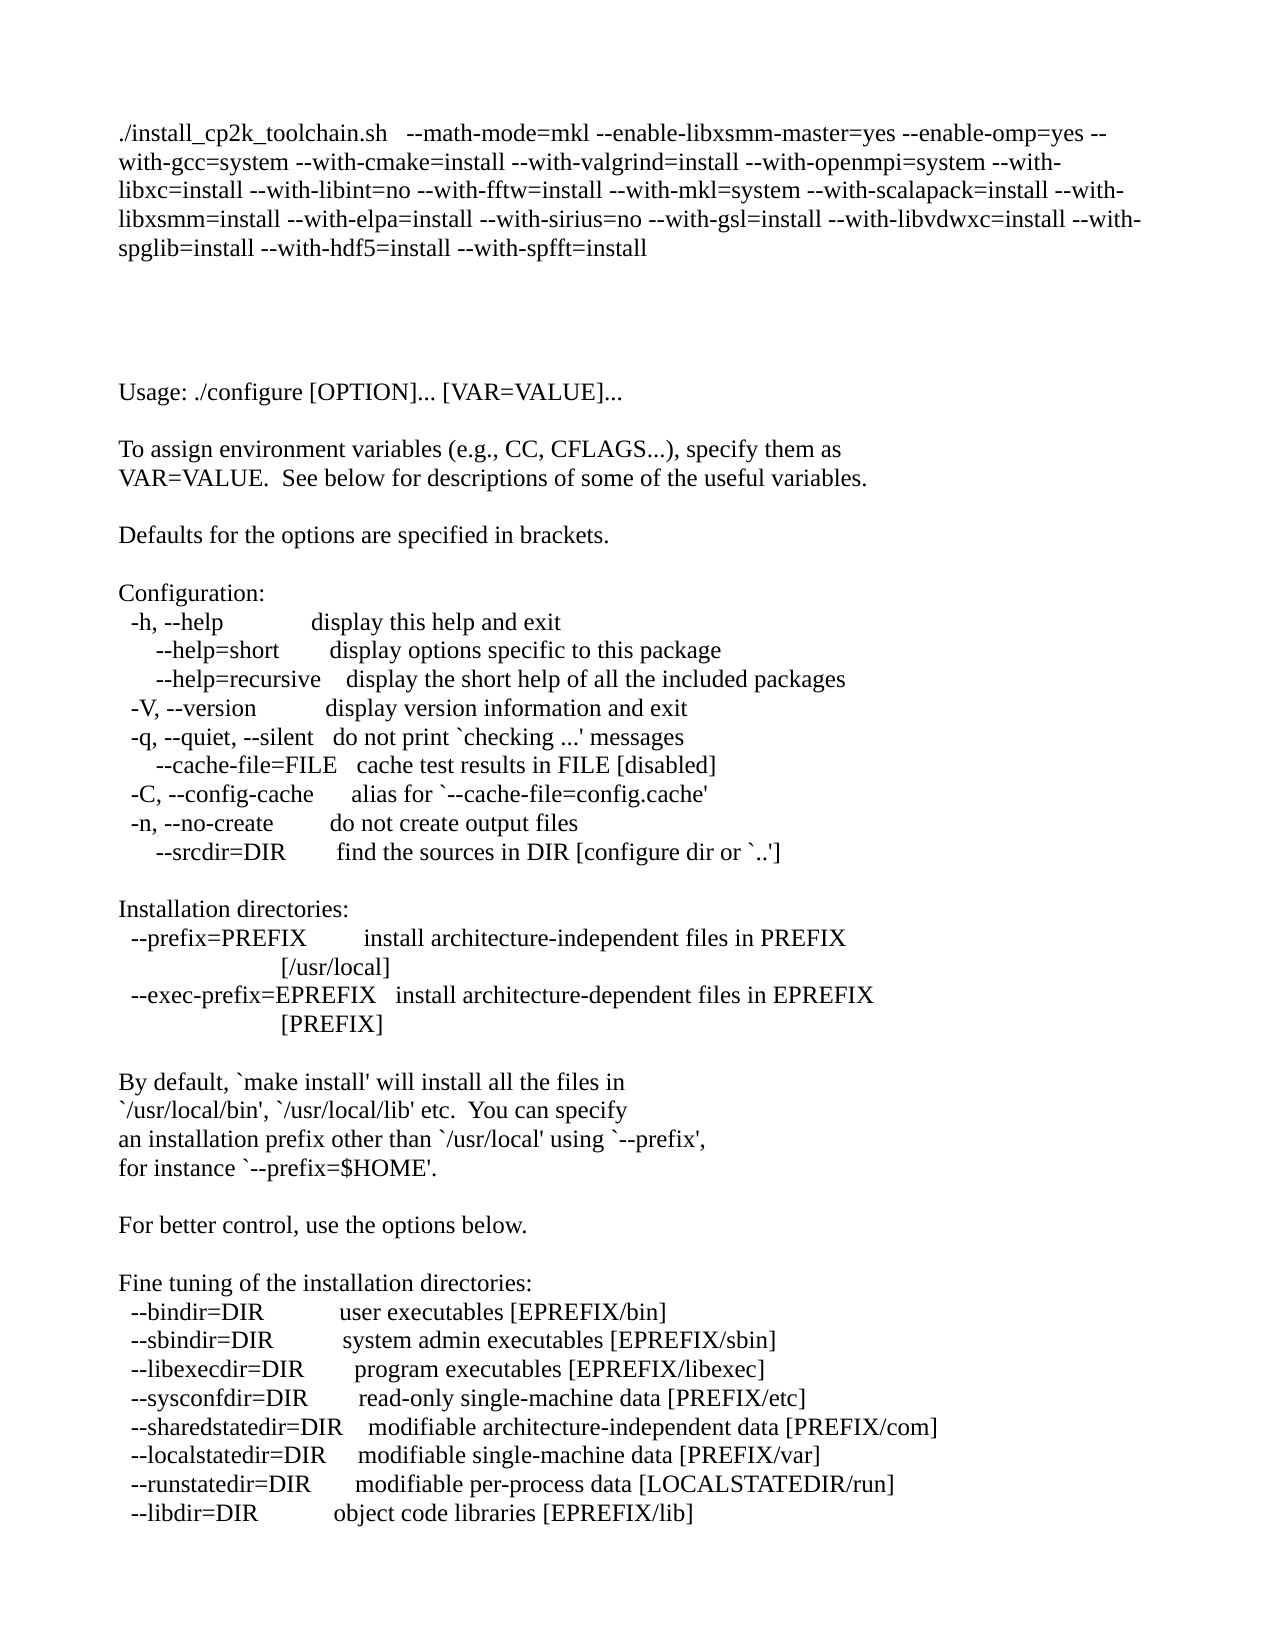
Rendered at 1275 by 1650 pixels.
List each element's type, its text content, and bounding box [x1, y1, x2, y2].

text --libexecdir=DIR program executables [EPREFIX/libexec] [118, 1354, 1157, 1383]
text Configuration: [118, 578, 1157, 607]
text -C, --config-cache alias for `--cache-file=config.cache' [118, 779, 1157, 808]
text --sharedstatedir=DIR modifiable architecture-independent data [PREFIX/com] [118, 1412, 1157, 1441]
text [PREFIX] [118, 1009, 1157, 1038]
text -q, --quiet, --silent do not print `checking ...' messages [118, 722, 1157, 751]
text To assign environment variables (e.g., CC, CFLAGS...), specify them as [118, 434, 1157, 463]
text Usage: ./configure [OPTION]... [VAR=VALUE]... [118, 377, 1157, 406]
text `/usr/local/bin', `/usr/local/lib' etc. You can specify [118, 1096, 1157, 1124]
text --srcdir=DIR find the sources in DIR [configure dir or `..'] [118, 837, 1157, 866]
text --runstatedir=DIR modifiable per-process data [LOCALSTATEDIR/run] [118, 1469, 1157, 1498]
text an installation prefix other than `/usr/local' using `--prefix', [118, 1124, 1157, 1153]
text -n, --no-create do not create output files [118, 808, 1157, 837]
text ./install_cp2k_toolchain.sh --math-mode=mkl --enable-libxsmm-master=yes --enable-omp=yes --with-gcc=system --with-cmake=install --with-valgrind=install --with-openmpi=system --with-libxc=install --with-libint=no --with-fftw=install --with-mkl=system --with-scalapack=install --with-libxsmm=install --with-elpa=install --with-sirius=no --with-gsl=install --with-libvdwxc=install --with-spglib=install --with-hdf5=install --with-spfft=install [118, 118, 1157, 262]
text --sysconfdir=DIR read-only single-machine data [PREFIX/etc] [118, 1383, 1157, 1412]
text VAR=VALUE. See below for descriptions of some of the useful variables. [118, 463, 1157, 492]
text -h, --help display this help and exit [118, 607, 1157, 636]
text --help=short display options specific to this package [118, 636, 1157, 664]
text For better control, use the options below. [118, 1211, 1157, 1239]
text --prefix=PREFIX install architecture-independent files in PREFIX [118, 923, 1157, 952]
text By default, `make install' will install all the files in [118, 1067, 1157, 1096]
text Fine tuning of the installation directories: [118, 1268, 1157, 1297]
text --sbindir=DIR system admin executables [EPREFIX/sbin] [118, 1326, 1157, 1354]
text --help=recursive display the short help of all the included packages [118, 664, 1157, 693]
text --libdir=DIR object code libraries [EPREFIX/lib] [118, 1498, 1157, 1527]
text --bindir=DIR user executables [EPREFIX/bin] [118, 1297, 1157, 1326]
text --exec-prefix=EPREFIX install architecture-dependent files in EPREFIX [118, 981, 1157, 1009]
text --localstatedir=DIR modifiable single-machine data [PREFIX/var] [118, 1441, 1157, 1469]
text Installation directories: [118, 894, 1157, 923]
text [/usr/local] [118, 952, 1157, 981]
text --cache-file=FILE cache test results in FILE [disabled] [118, 751, 1157, 779]
text for instance `--prefix=$HOME'. [118, 1153, 1157, 1182]
text -V, --version display version information and exit [118, 693, 1157, 722]
text Defaults for the options are specified in brackets. [118, 521, 1157, 549]
